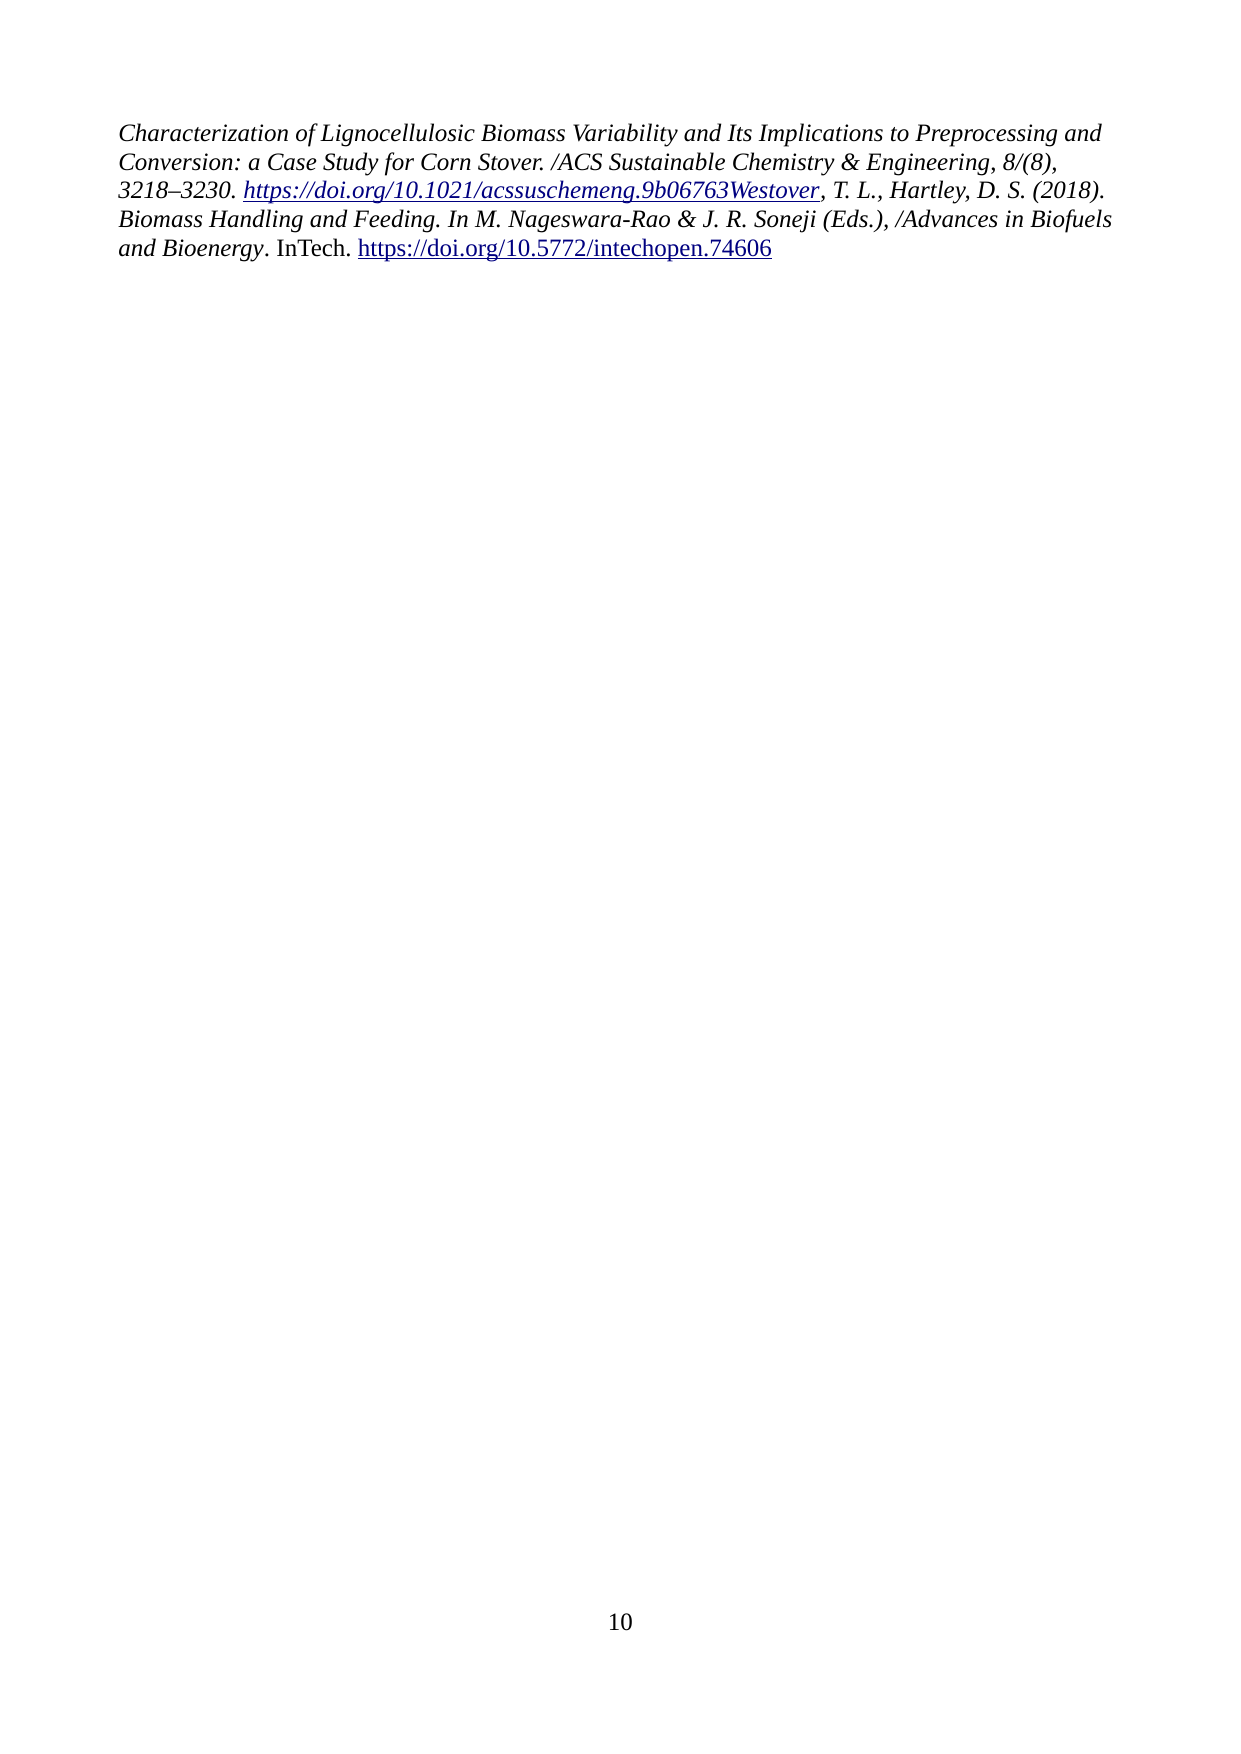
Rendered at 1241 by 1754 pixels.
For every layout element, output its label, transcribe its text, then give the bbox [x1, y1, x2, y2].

text Characterization of Lignocellulosic Biomass Variability and Its Implications to Preprocessing and Conversion: a Case Study for Corn Stover. /ACS Sustainable Chemistry & Engineering, 8/(8), 3218–3230. https://doi.org/10.1021/acssuschemeng.9b06763Westover, T. L., Hartley, D. S. (2018). Biomass Handling and Feeding. In M. Nageswara-Rao & J. R. Soneji (Eds.), /Advances in Biofuels and Bioenergy. InTech. https://doi.org/10.5772/intechopen.74606 [118, 118, 1122, 262]
